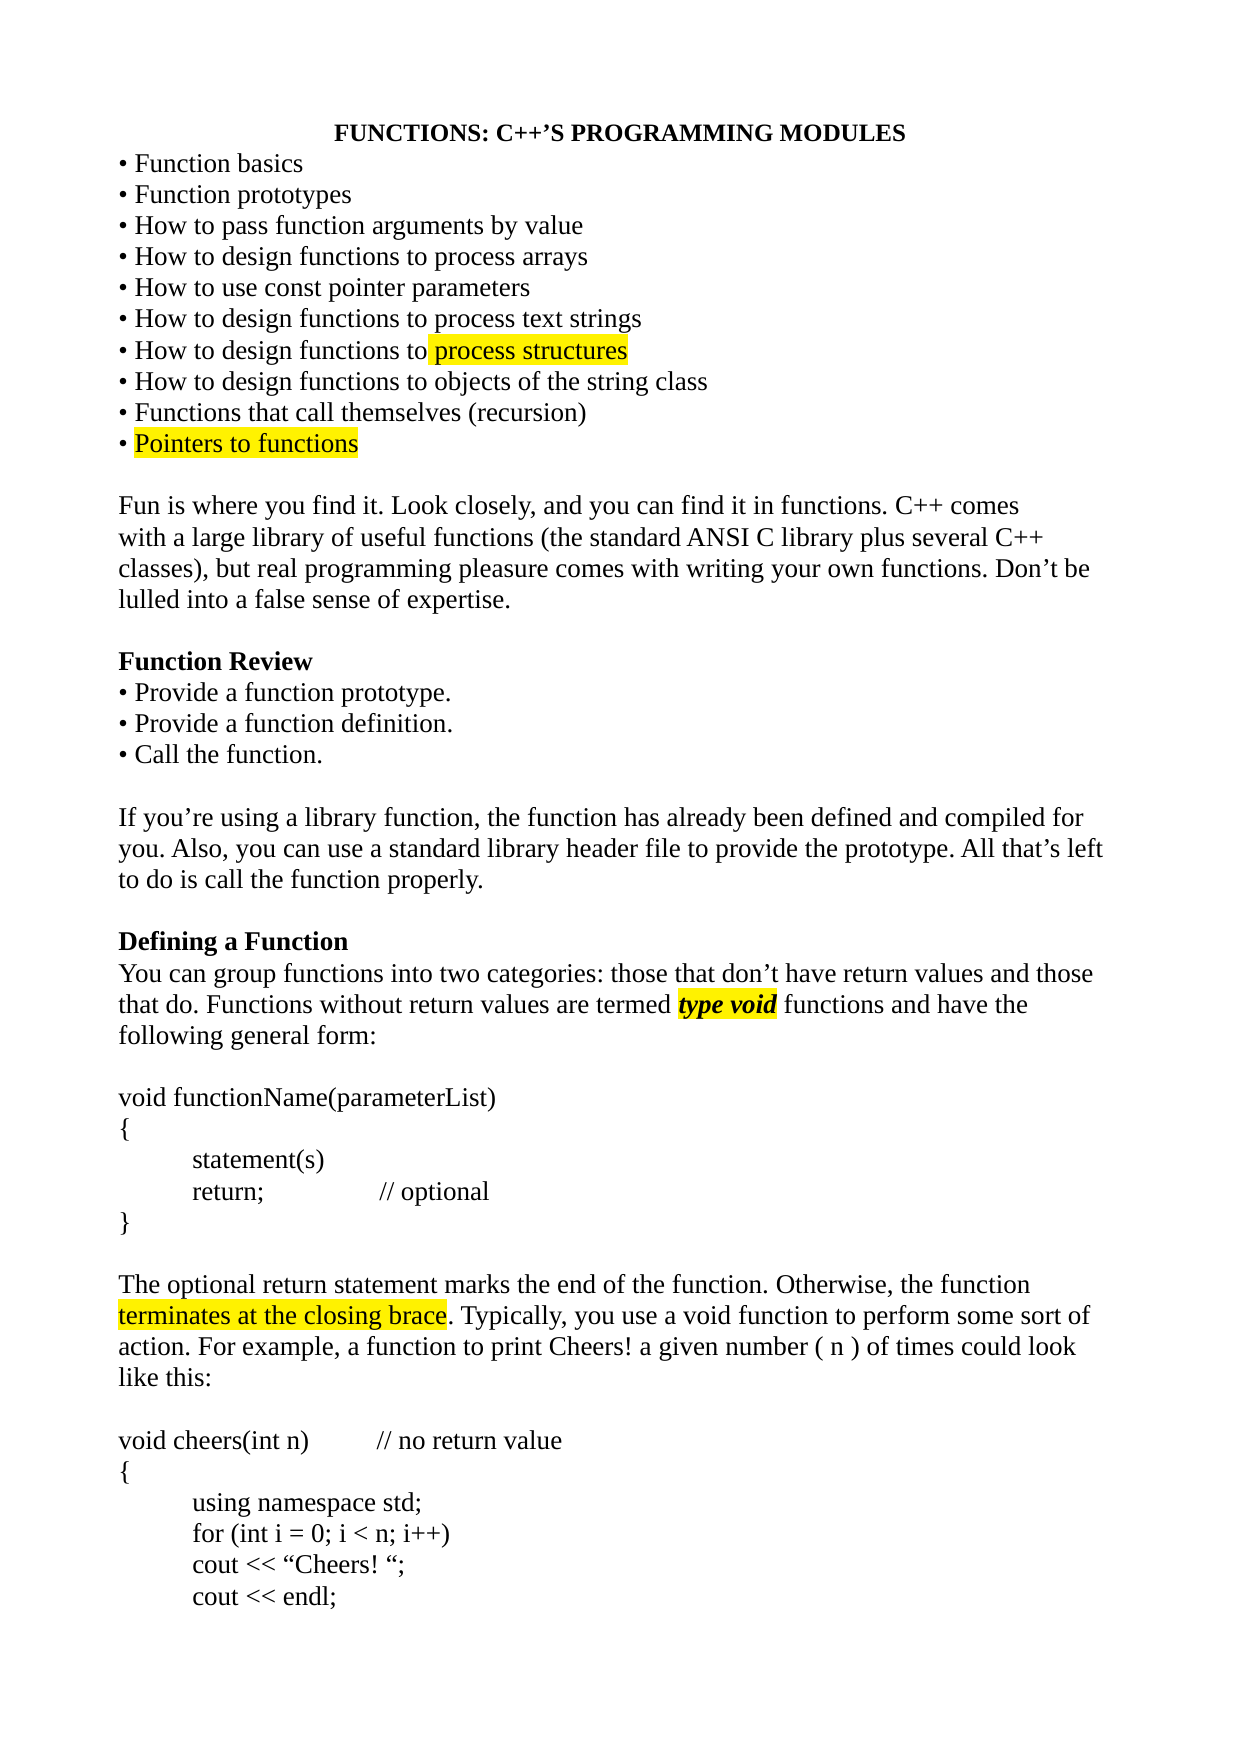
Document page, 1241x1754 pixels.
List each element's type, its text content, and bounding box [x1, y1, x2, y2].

text If you’re using a library function, the function has already been defined and compiled for you. Also, you can use a standard library header file to provide the prototype. All that’s left to do is call the function properly. [118, 801, 1122, 894]
text using namespace std; [118, 1486, 1122, 1517]
text void cheers(int n) // no return value [118, 1424, 1122, 1455]
text • How to design functions to process arrays [118, 240, 1122, 271]
text void functionName(parameterList) [118, 1081, 1122, 1112]
text • Function prototypes [118, 178, 1122, 209]
text • Functions that call themselves (recursion) [118, 396, 1122, 427]
text with a large library of useful functions (the standard ANSI C library plus several C++ classes), but real programming pleasure comes with writing your own functions. Don’t be lulled into a false sense of expertise. [118, 521, 1122, 614]
text cout << “Cheers! “; [118, 1548, 1122, 1579]
text • How to design functions to process structures [118, 334, 1122, 365]
text { [118, 1112, 1122, 1143]
text You can group functions into two categories: those that don’t have return values and those that do. Functions without return values are termed type void functions and have the following general form: [118, 957, 1122, 1050]
text • Pointers to functions [118, 427, 1122, 458]
text • How to design functions to process text strings [118, 303, 1122, 334]
text Defining a Function [118, 926, 1122, 957]
text • How to pass function arguments by value [118, 209, 1122, 240]
text • Provide a function definition. [118, 707, 1122, 739]
text Fun is where you find it. Look closely, and you can find it in functions. C++ comes [118, 489, 1122, 521]
text statement(s) [118, 1143, 1122, 1175]
text return; // optional [118, 1175, 1122, 1206]
text } [118, 1206, 1122, 1237]
text { [118, 1455, 1122, 1486]
text FUNCTIONS: C++’S PROGRAMMING MODULES [118, 118, 1122, 147]
text for (int i = 0; i < n; i++) [118, 1517, 1122, 1548]
text Function Review [118, 645, 1122, 676]
text • How to design functions to objects of the string class [118, 365, 1122, 396]
text • Function basics [118, 147, 1122, 178]
text cout << endl; [118, 1579, 1122, 1611]
text • How to use const pointer parameters [118, 271, 1122, 303]
text The optional return statement marks the end of the function. Otherwise, the function terminates at the closing brace. Typically, you use a void function to perform some sort of action. For example, a function to print Cheers! a given number ( n ) of times could look like this: [118, 1268, 1122, 1393]
text • Call the function. [118, 739, 1122, 770]
text • Provide a function prototype. [118, 676, 1122, 707]
